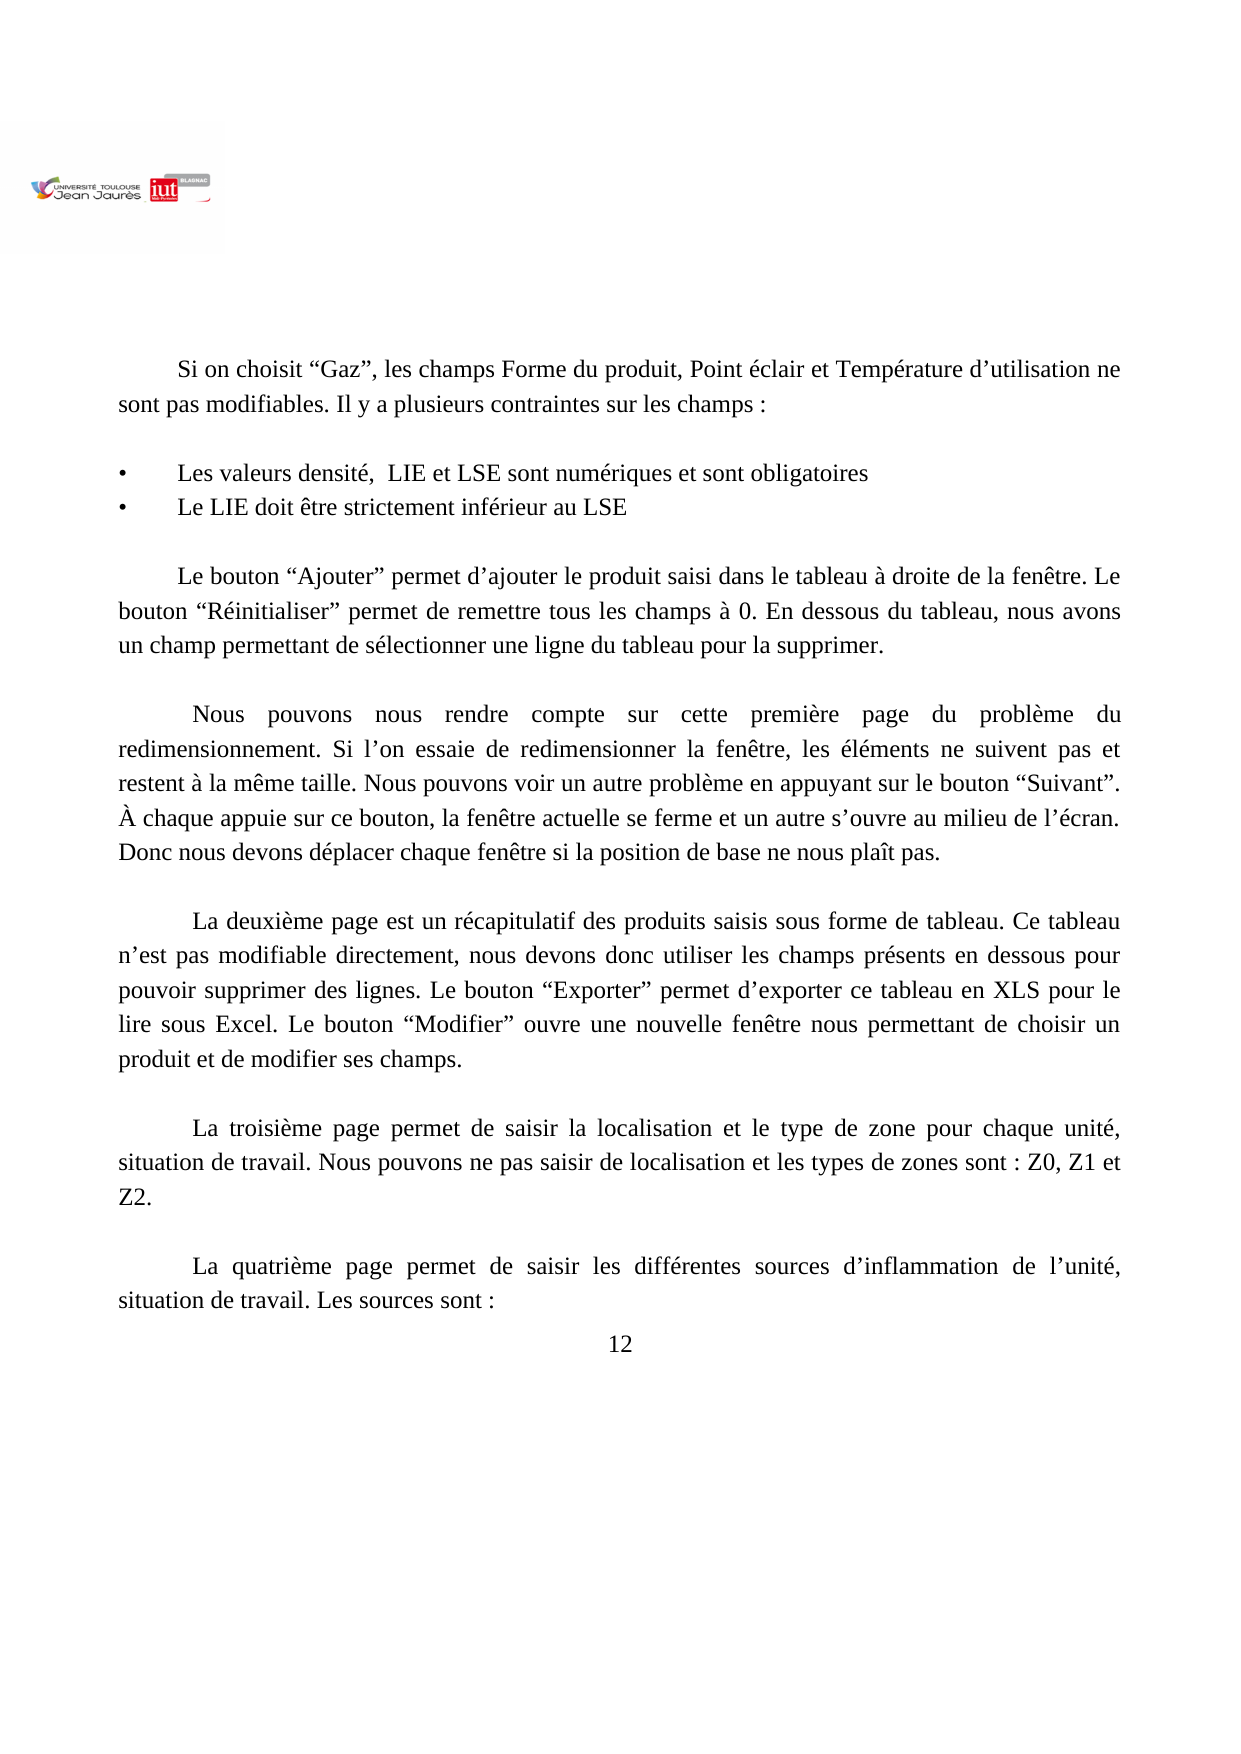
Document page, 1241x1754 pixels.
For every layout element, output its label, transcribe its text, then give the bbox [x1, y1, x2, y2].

list Les valeurs densité, LIE et LSE sont numériques et sont obligatoires [118, 458, 1122, 487]
text Le bouton “Ajouter” permet d’ajouter le produit saisi dans le tableau à droite de la fenêtre. Le bouton “Réinitialiser” permet de remettre tous les champs à 0. En dessous du tableau, nous avons un champ permettant de sélectionner une ligne du tableau pour la supprimer. [118, 561, 1122, 659]
text La troisième page permet de saisir la localisation et le type de zone pour chaque unité, situation de travail. Nous pouvons ne pas saisir de localisation et les types de zones sont : Z0, Z1 et Z2. [118, 1113, 1122, 1211]
picture [0, 121, 226, 254]
text La quatrième page permet de saisir les différentes sources d’inflammation de l’unité, situation de travail. Les sources sont : [118, 1251, 1122, 1314]
list Le LIE doit être strictement inférieur au LSE [118, 492, 1122, 521]
text La deuxième page est un récapitulatif des produits saisis sous forme de tableau. Ce tableau n’est pas modifiable directement, nous devons donc utiliser les champs présents en dessous pour pouvoir supprimer des lignes. Le bouton “Exporter” permet d’exporter ce tableau en XLS pour le lire sous Excel. Le bouton “Modifier” ouvre une nouvelle fenêtre nous permettant de choisir un produit et de modifier ses champs. [118, 906, 1122, 1073]
text Si on choisit “Gaz”, les champs Forme du produit, Point éclair et Température d’utilisation ne sont pas modifiables. Il y a plusieurs contraintes sur les champs : [118, 354, 1122, 418]
text Nous pouvons nous rendre compte sur cette première page du problème du redimensionnement. Si l’on essaie de redimensionner la fenêtre, les éléments ne suivent pas et restent à la même taille. Nous pouvons voir un autre problème en appuyant sur le bouton “Suivant”. À chaque appuie sur ce bouton, la fenêtre actuelle se ferme et un autre s’ouvre au milieu de l’écran. Donc nous devons déplacer chaque fenêtre si la position de base ne nous plaît pas. [118, 699, 1122, 866]
